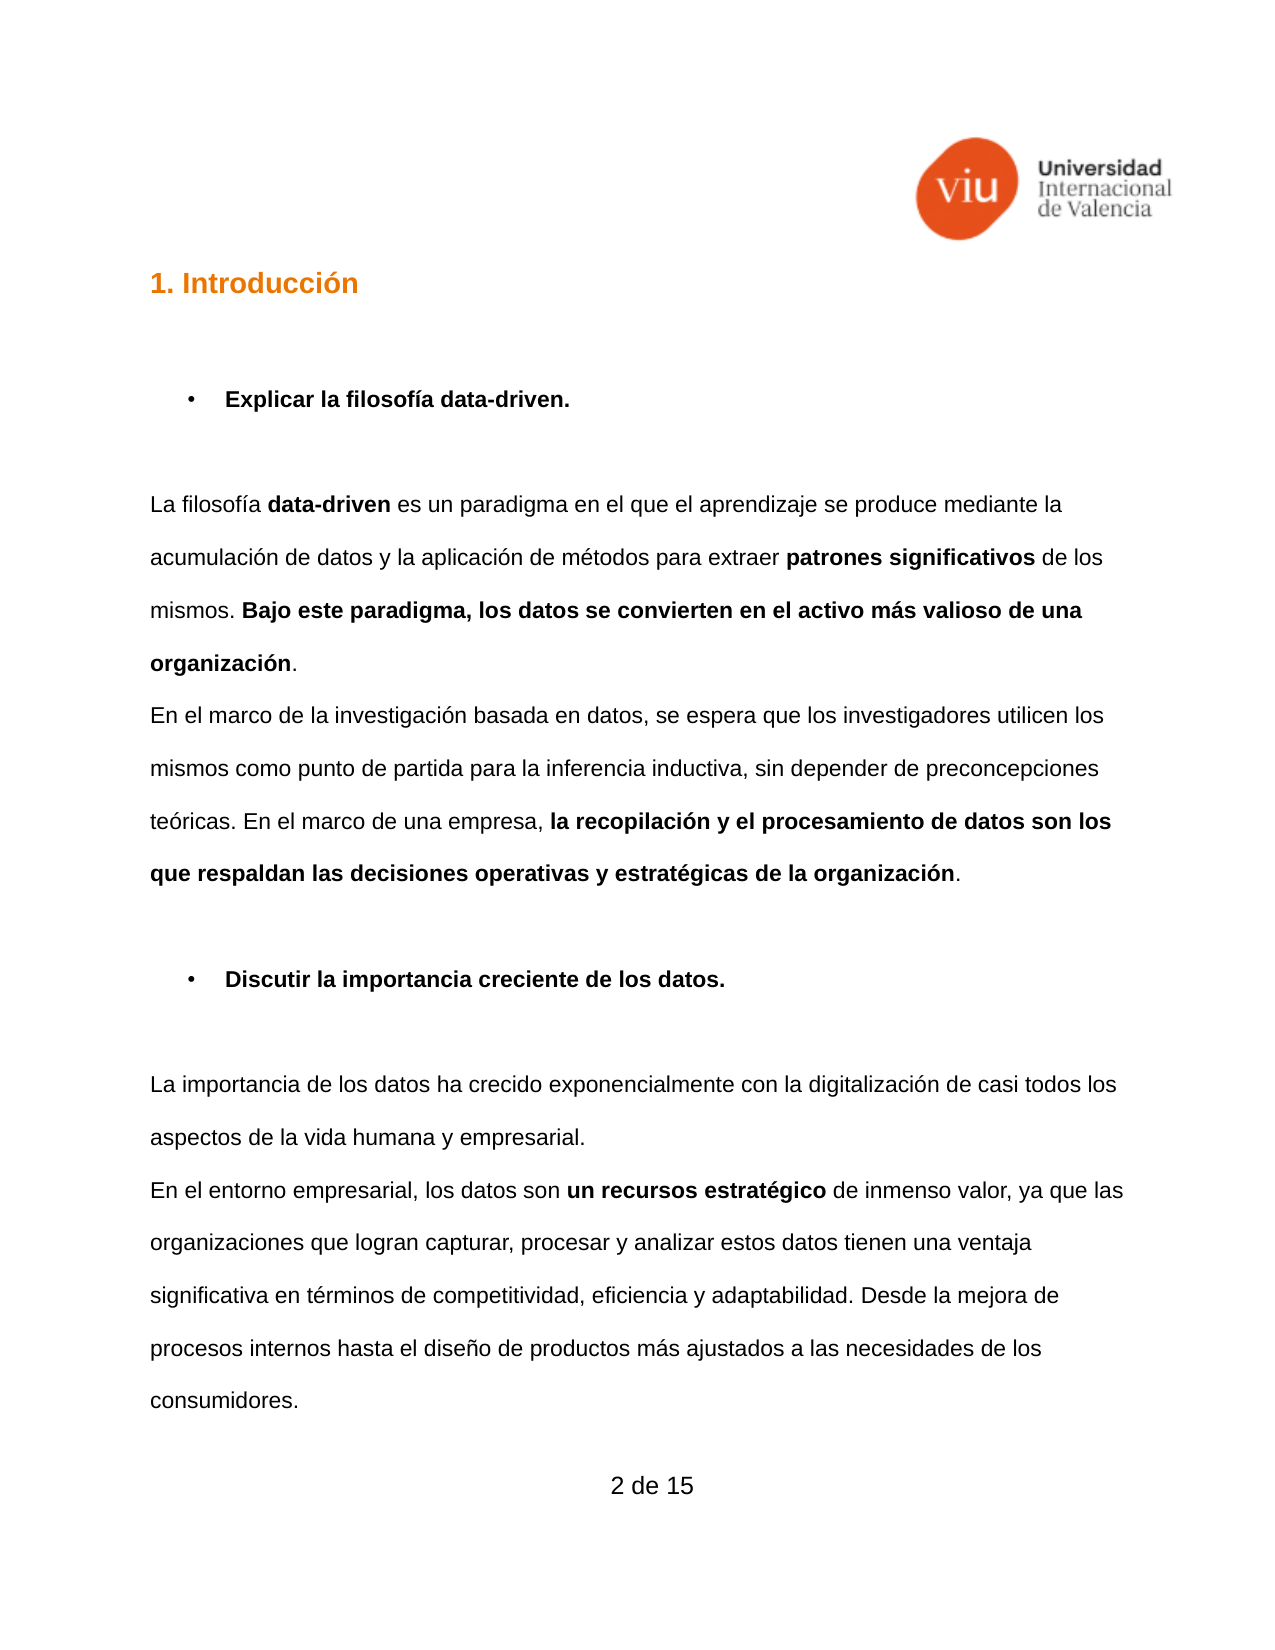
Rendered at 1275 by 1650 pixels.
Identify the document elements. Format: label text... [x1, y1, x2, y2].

text En el marco de la investigación basada en datos, se espera que los investigadores utilicen los mismos como punto de partida para la inferencia inductiva, sin depender de preconcepciones teóricas. En el marco de una empresa, la recopilación y el procesamiento de datos son los que respaldan las decisiones operativas y estratégicas de la organización. [150, 702, 1125, 887]
text 1. Introducción [150, 266, 1125, 300]
text En el entorno empresarial, los datos son un recursos estratégico de inmenso valor, ya que las organizaciones que logran capturar, procesar y analizar estos datos tienen una ventaja significativa en términos de competitividad, eficiencia y adaptabilidad. Desde la mejora de procesos internos hasta el diseño de productos más ajustados a las necesidades de los consumidores. [150, 1177, 1125, 1414]
text La filosofía data-driven es un paradigma en el que el aprendizaje se produce mediante la acumulación de datos y la aplicación de métodos para extraer patrones significativos de los mismos. Bajo este paradigma, los datos se convierten en el activo más valioso de una organización. [150, 491, 1125, 676]
picture [913, 134, 1175, 245]
list Discutir la importancia creciente de los datos. [187, 966, 1125, 992]
list Explicar la filosofía data-driven. [187, 386, 1125, 412]
text La importancia de los datos ha crecido exponencialmente con la digitalización de casi todos los aspectos de la vida humana y empresarial. [150, 1071, 1125, 1150]
